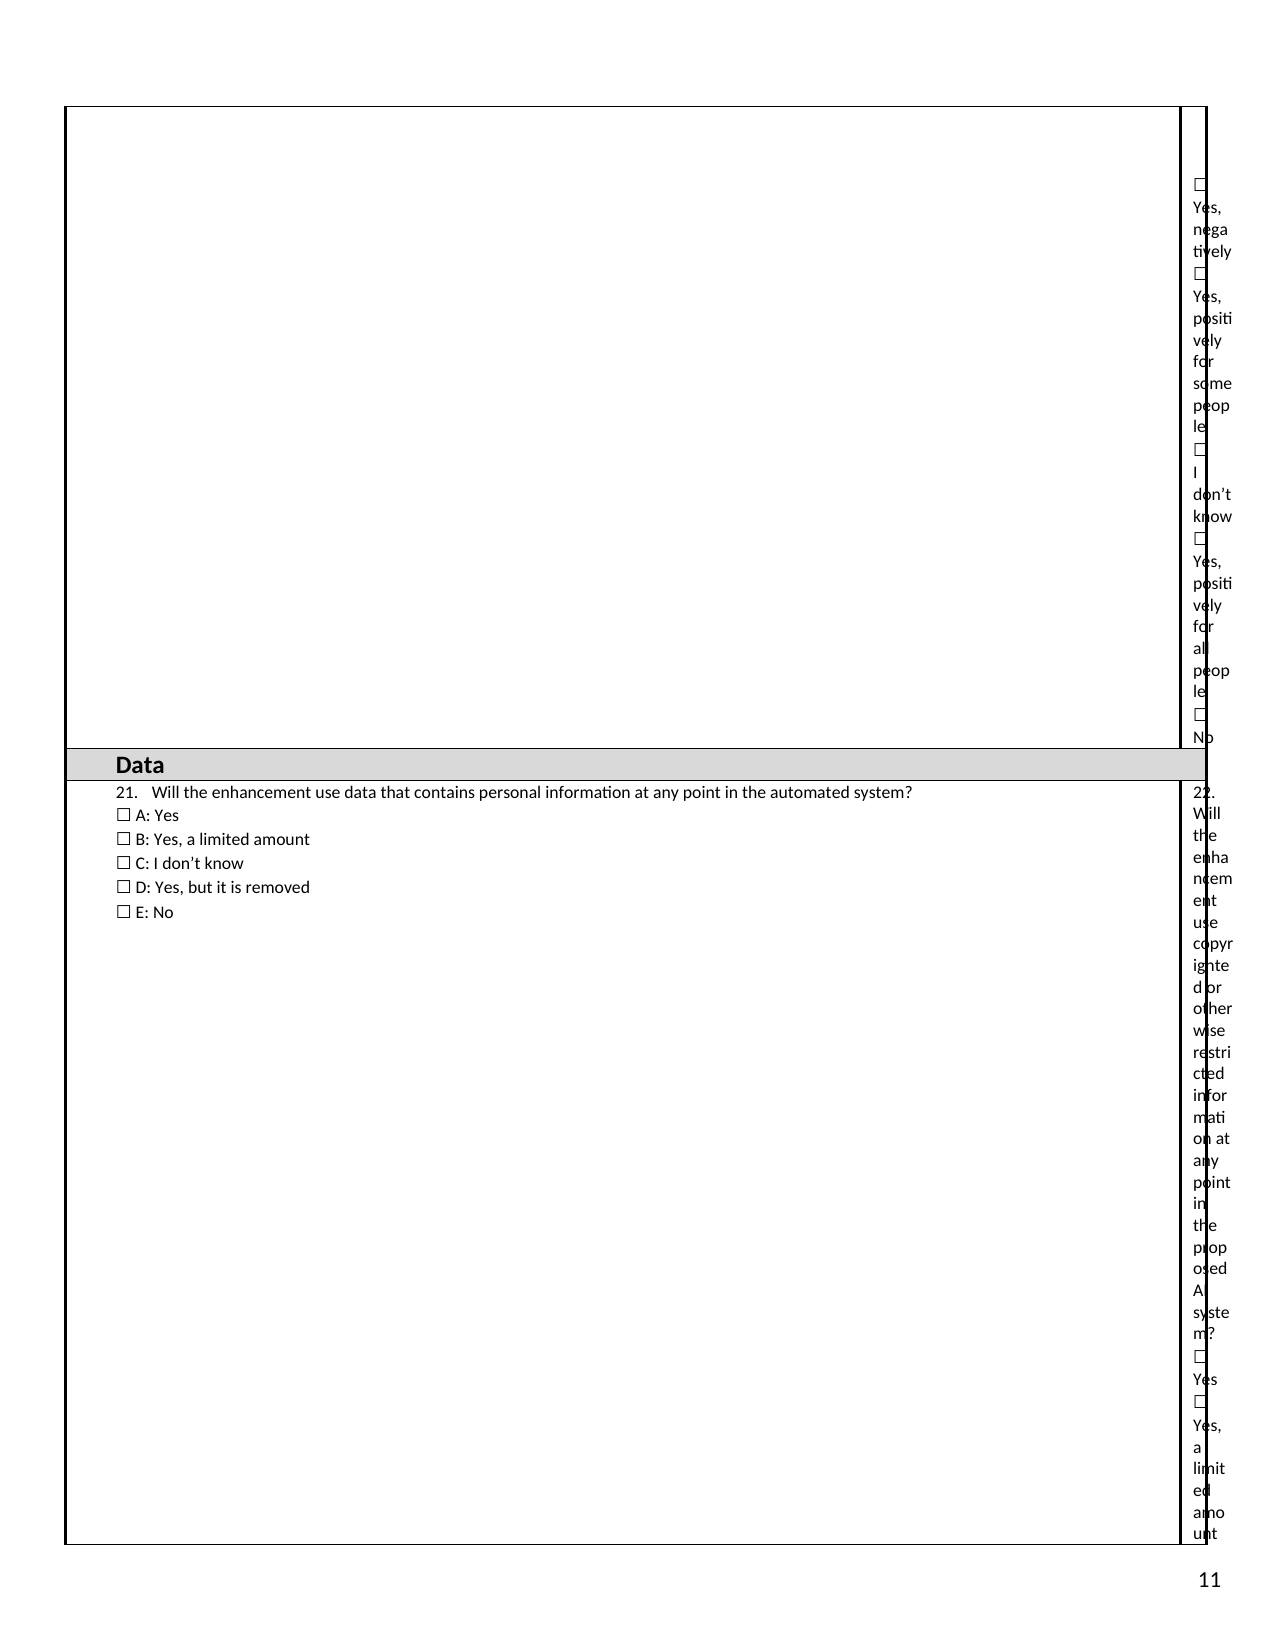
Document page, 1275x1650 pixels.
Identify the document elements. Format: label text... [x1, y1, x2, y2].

table_cell Will the AI enhancement impact the rights, wellbeing or dignity of individuals? ☐ A: Yes, negatively ☐ B: Yes, positively for some people ☐ C: I don’t know ☐ D: Yes, positively for all people ☐ E: No [1182, 107, 1205, 748]
table_cell Will the enhancement use copyrighted or otherwise restricted information at any point in the proposed AI system? ☐ A: Yes ☐ B: Yes, a limited amount ☐ C: I don’t know ☐ D: Yes, but we have permission ☐ E: No [1182, 781, 1205, 1544]
table_cell Will the enhancement use data that contains personal information at any point in the automated system? ☐ A: Yes ☐ B: Yes, a limited amount ☐ C: I don’t know ☐ D: Yes, but it is removed ☐ E: No [67, 781, 1179, 1544]
table_cell Are people or groups who are potentially impacted by the proposed AI process represented in the training data set? ☐ A: No ☐ C: I don’t know ☐ D: Not applicable ☐ E: Yes [67, 107, 1179, 748]
table_cell Data [67, 749, 1205, 780]
